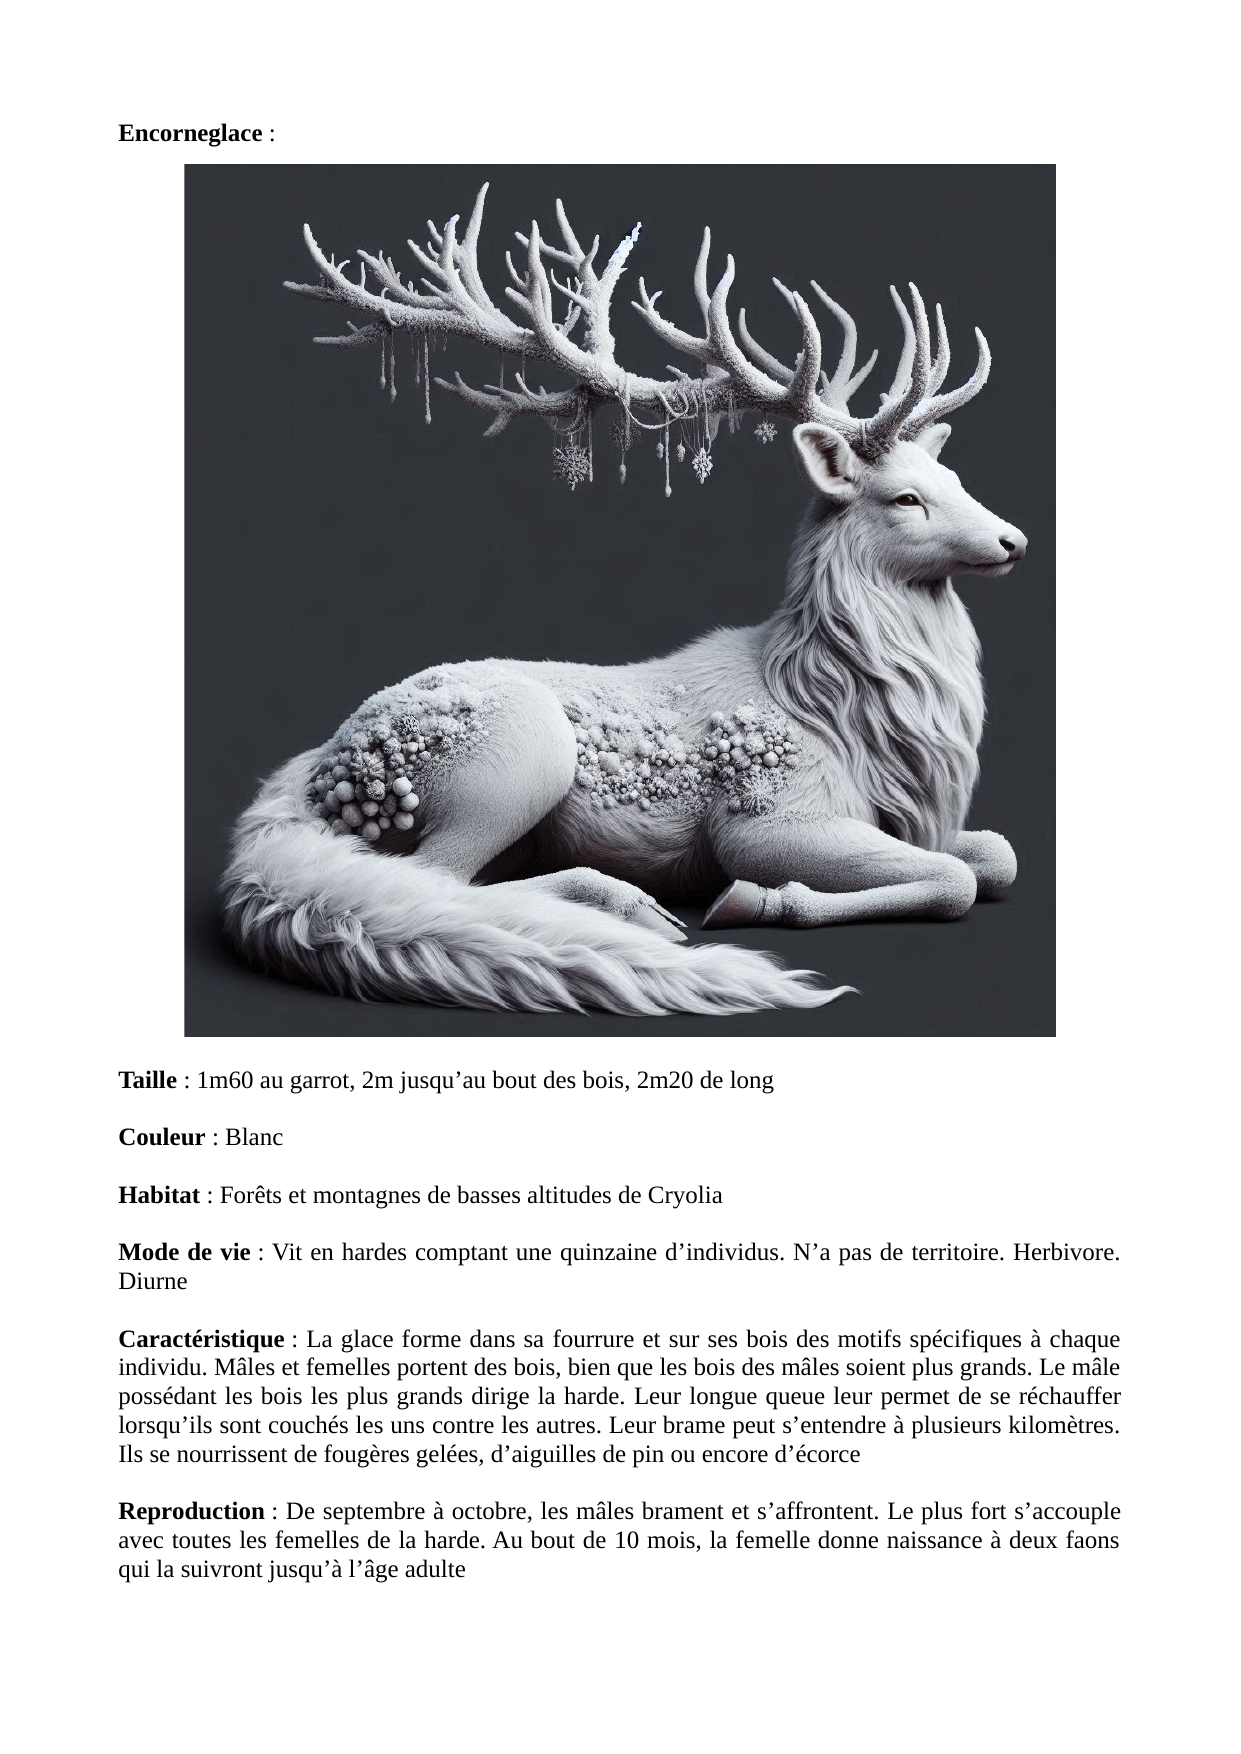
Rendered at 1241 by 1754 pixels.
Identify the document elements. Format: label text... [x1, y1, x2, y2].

text Encorneglace : [118, 118, 1122, 147]
text Reproduction : De septembre à octobre, les mâles brament et s’affrontent. Le plus fort s’accouple avec toutes les femelles de la harde. Au bout de 10 mois, la femelle donne naissance à deux faons qui la suivront jusqu’à l’âge adulte [118, 1496, 1122, 1582]
text Habitat : Forêts et montagnes de basses altitudes de Cryolia [118, 1180, 1122, 1209]
text Caractéristique : La glace forme dans sa fourrure et sur ses bois des motifs spécifiques à chaque individu. Mâles et femelles portent des bois, bien que les bois des mâles soient plus grands. Le mâle possédant les bois les plus grands dirige la harde. Leur longue queue leur permet de se réchauffer lorsqu’ils sont couchés les uns contre les autres. Leur brame peut s’entendre à plusieurs kilomètres. Ils se nourrissent de fougères gelées, d’aiguilles de pin ou encore d’écorce [118, 1324, 1122, 1467]
picture [184, 164, 1056, 1037]
text Mode de vie : Vit en hardes comptant une quinzaine d’individus. N’a pas de territoire. Herbivore. Diurne [118, 1237, 1122, 1295]
text Taille : 1m60 au garrot, 2m jusqu’au bout des bois, 2m20 de long [118, 1065, 1122, 1094]
text Couleur : Blanc [118, 1122, 1122, 1151]
